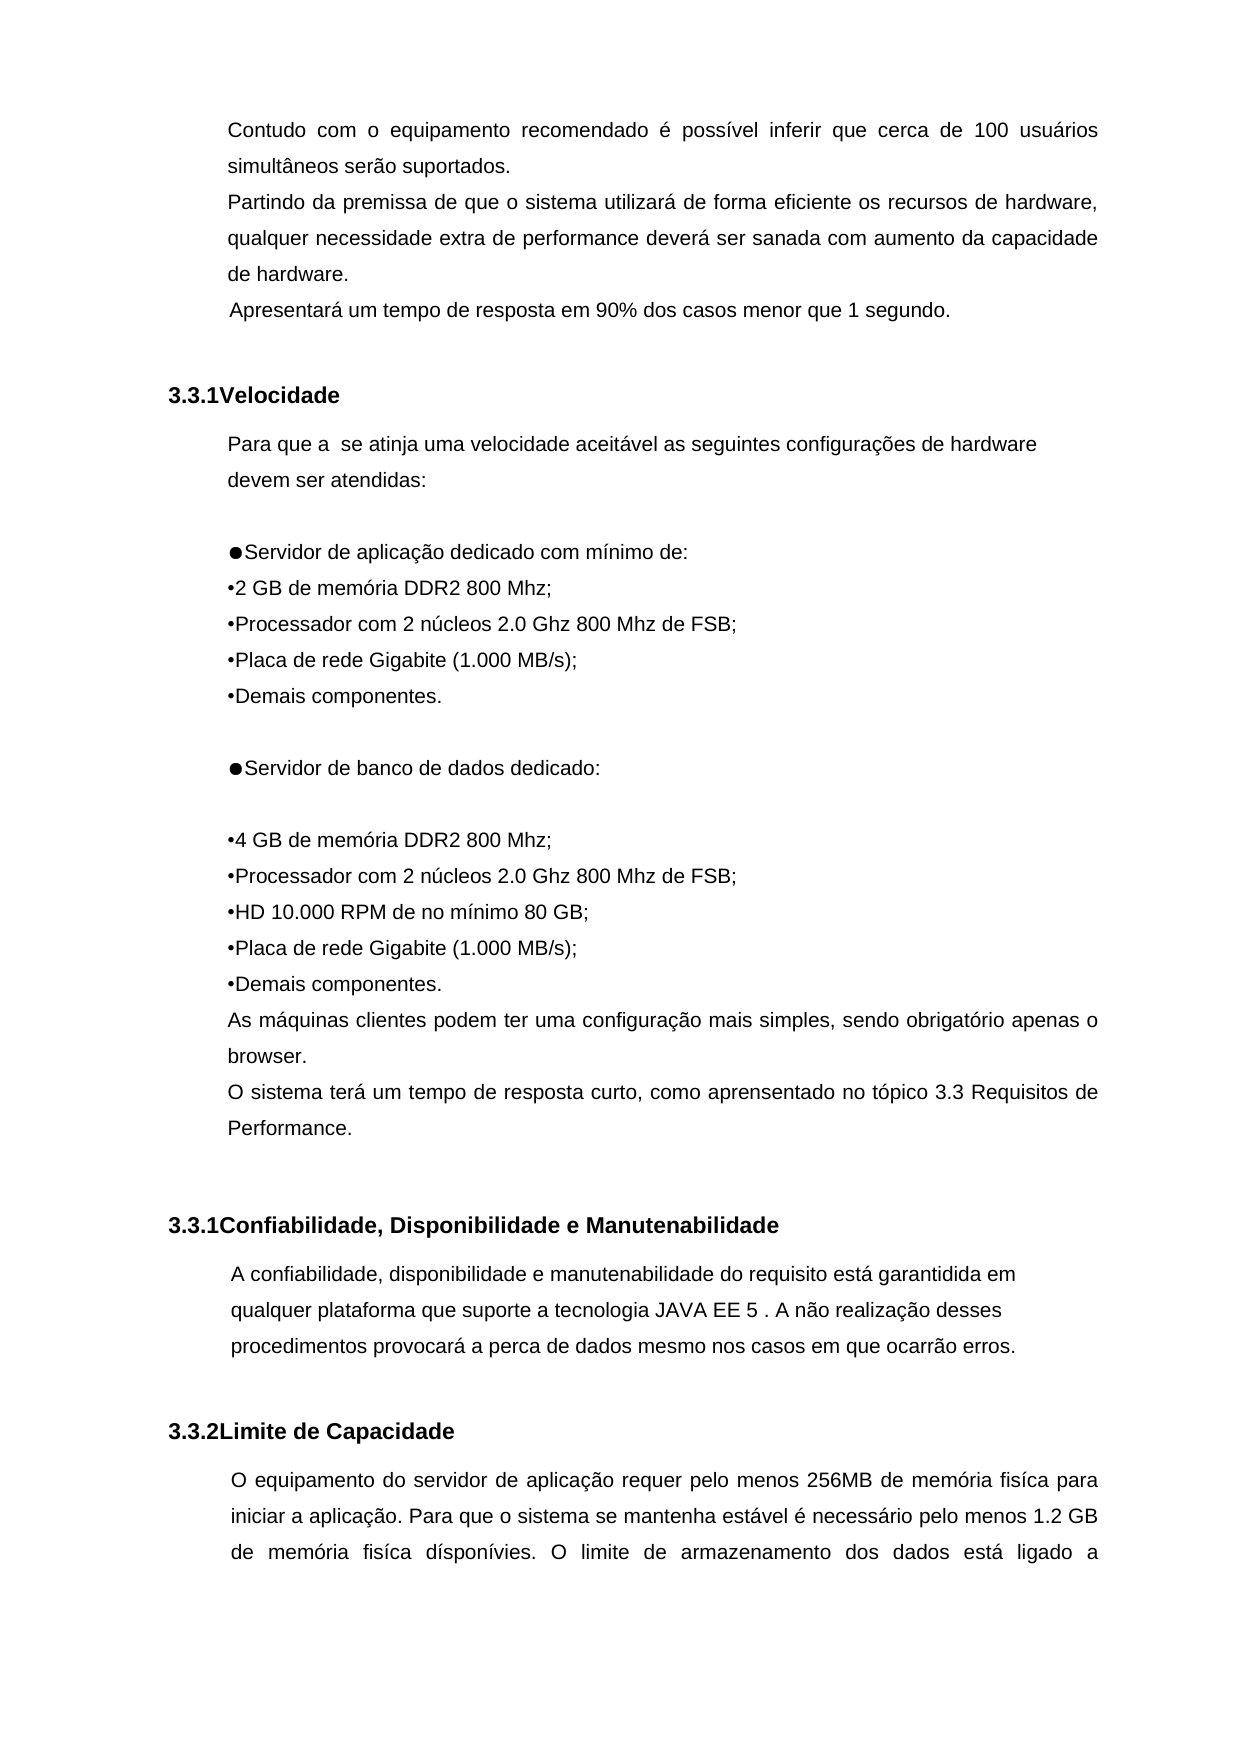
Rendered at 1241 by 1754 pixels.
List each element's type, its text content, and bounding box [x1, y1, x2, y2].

subtitle Limite de Capacidade [168, 1418, 1100, 1444]
text Apresentará um tempo de resposta em 90% dos casos menor que 1 segundo. [229, 298, 1100, 322]
text Para que a se atinja uma velocidade aceitável as seguintes configurações de hardware devem ser atendidas: [227, 432, 1100, 492]
text O equipamento do servidor de aplicação requer pelo menos 256MB de memória fisíca para iniciar a aplicação. Para que o sistema se mantenha estável é necessário pelo menos 1.2 GB de memória fisíca dísponívies. O limite de armazenamento dos dados está ligado a [231, 1468, 1100, 1564]
list Processador com 2 núcleos 2.0 Ghz 800 Mhz de FSB; [227, 864, 1100, 888]
text As máquinas clientes podem ter uma configuração mais simples, sendo obrigatório apenas o browser. [227, 1008, 1100, 1068]
text O sistema terá um tempo de resposta curto, como aprensentado no tópico 3.3 Requisitos de Performance. [227, 1080, 1100, 1140]
subtitle Velocidade [168, 382, 1100, 408]
list Servidor de banco de dados dedicado: [227, 756, 1100, 780]
list 4 GB de memória DDR2 800 Mhz; [227, 828, 1100, 852]
list Processador com 2 núcleos 2.0 Ghz 800 Mhz de FSB; [227, 612, 1100, 636]
list HD 10.000 RPM de no mínimo 80 GB; [227, 900, 1100, 924]
list 2 GB de memória DDR2 800 Mhz; [227, 576, 1100, 600]
list Demais componentes. [227, 972, 1100, 996]
text Contudo com o equipamento recomendado é possível inferir que cerca de 100 usuários simultâneos serão suportados. [227, 118, 1100, 178]
list Placa de rede Gigabite (1.000 MB/s); [227, 648, 1100, 672]
text Partindo da premissa de que o sistema utilizará de forma eficiente os recursos de hardware, qualquer necessidade extra de performance deverá ser sanada com aumento da capacidade de hardware. [227, 190, 1100, 286]
text A confiabilidade, disponibilidade e manutenabilidade do requisito está garantidida em qualquer plataforma que suporte a tecnologia JAVA EE 5 . A não realização desses procedimentos provocará a perca de dados mesmo nos casos em que ocarrão erros. [231, 1262, 1100, 1358]
list Placa de rede Gigabite (1.000 MB/s); [227, 936, 1100, 960]
subtitle Confiabilidade, Disponibilidade e Manutenabilidade [168, 1212, 1100, 1238]
list Servidor de aplicação dedicado com mínimo de: [227, 540, 1100, 564]
list Demais componentes. [227, 684, 1100, 708]
